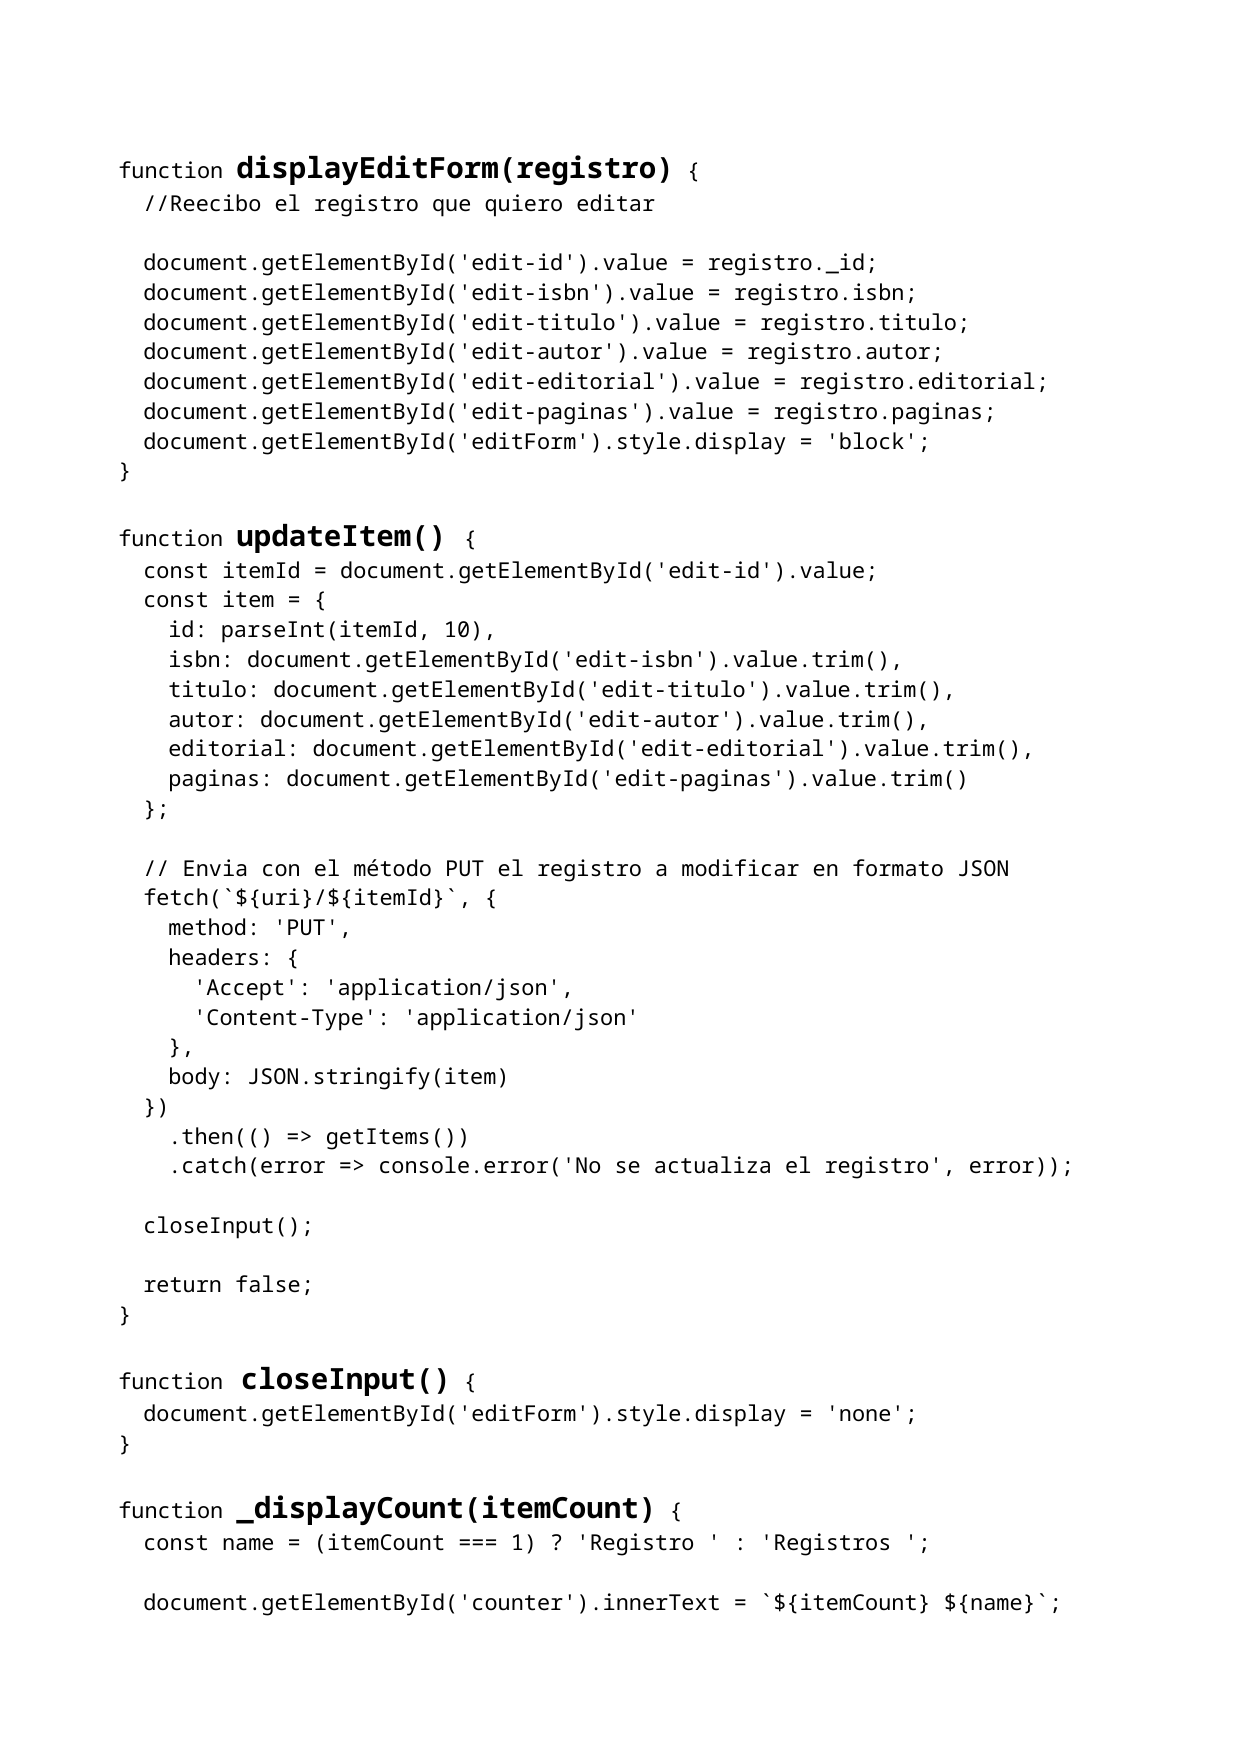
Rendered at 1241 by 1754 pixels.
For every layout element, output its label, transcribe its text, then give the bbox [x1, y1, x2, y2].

text } [118, 456, 1122, 485]
text fetch(`${uri}/${itemId}`, { [118, 882, 1122, 912]
text function closeInput() { [118, 1359, 1122, 1398]
text }) [118, 1091, 1122, 1121]
text document.getElementById('counter').innerText = `${itemCount} ${name}`; [118, 1587, 1122, 1617]
text //Reecibo el registro que quiero editar [118, 187, 1122, 217]
text editorial: document.getElementById('edit-editorial').value.trim(), [118, 733, 1122, 763]
text 'Content-Type': 'application/json' [118, 1001, 1122, 1031]
text .catch(error => console.error('No se actualiza el registro', error)); [118, 1150, 1122, 1180]
text } [118, 1299, 1122, 1329]
text document.getElementById('editForm').style.display = 'block'; [118, 426, 1122, 456]
text id: parseInt(itemId, 10), [118, 614, 1122, 644]
text closeInput(); [118, 1210, 1122, 1240]
text .then(() => getItems()) [118, 1121, 1122, 1150]
text function _displayCount(itemCount) { [118, 1488, 1122, 1527]
text body: JSON.stringify(item) [118, 1061, 1122, 1091]
text method: 'PUT', [118, 912, 1122, 942]
text autor: document.getElementById('edit-autor').value.trim(), [118, 704, 1122, 733]
text return false; [118, 1269, 1122, 1299]
text isbn: document.getElementById('edit-isbn').value.trim(), [118, 644, 1122, 674]
text }, [118, 1031, 1122, 1061]
text document.getElementById('edit-id').value = registro._id; [118, 247, 1122, 277]
text titulo: document.getElementById('edit-titulo').value.trim(), [118, 674, 1122, 704]
text headers: { [118, 942, 1122, 972]
text }; [118, 793, 1122, 823]
text const item = { [118, 584, 1122, 614]
text document.getElementById('edit-isbn').value = registro.isbn; [118, 277, 1122, 307]
text document.getElementById('edit-titulo').value = registro.titulo; [118, 307, 1122, 336]
text document.getElementById('edit-autor').value = registro.autor; [118, 336, 1122, 366]
text 'Accept': 'application/json', [118, 972, 1122, 1001]
text } [118, 1428, 1122, 1458]
text document.getElementById('editForm').style.display = 'none'; [118, 1398, 1122, 1428]
text document.getElementById('edit-editorial').value = registro.editorial; [118, 366, 1122, 396]
text function displayEditForm(registro) { [118, 148, 1122, 187]
text const itemId = document.getElementById('edit-id').value; [118, 555, 1122, 584]
text const name = (itemCount === 1) ? 'Registro ' : 'Registros '; [118, 1527, 1122, 1557]
text // Envia con el método PUT el registro a modificar en formato JSON [118, 852, 1122, 882]
text function updateItem() { [118, 515, 1122, 555]
text document.getElementById('edit-paginas').value = registro.paginas; [118, 396, 1122, 426]
text paginas: document.getElementById('edit-paginas').value.trim() [118, 763, 1122, 793]
